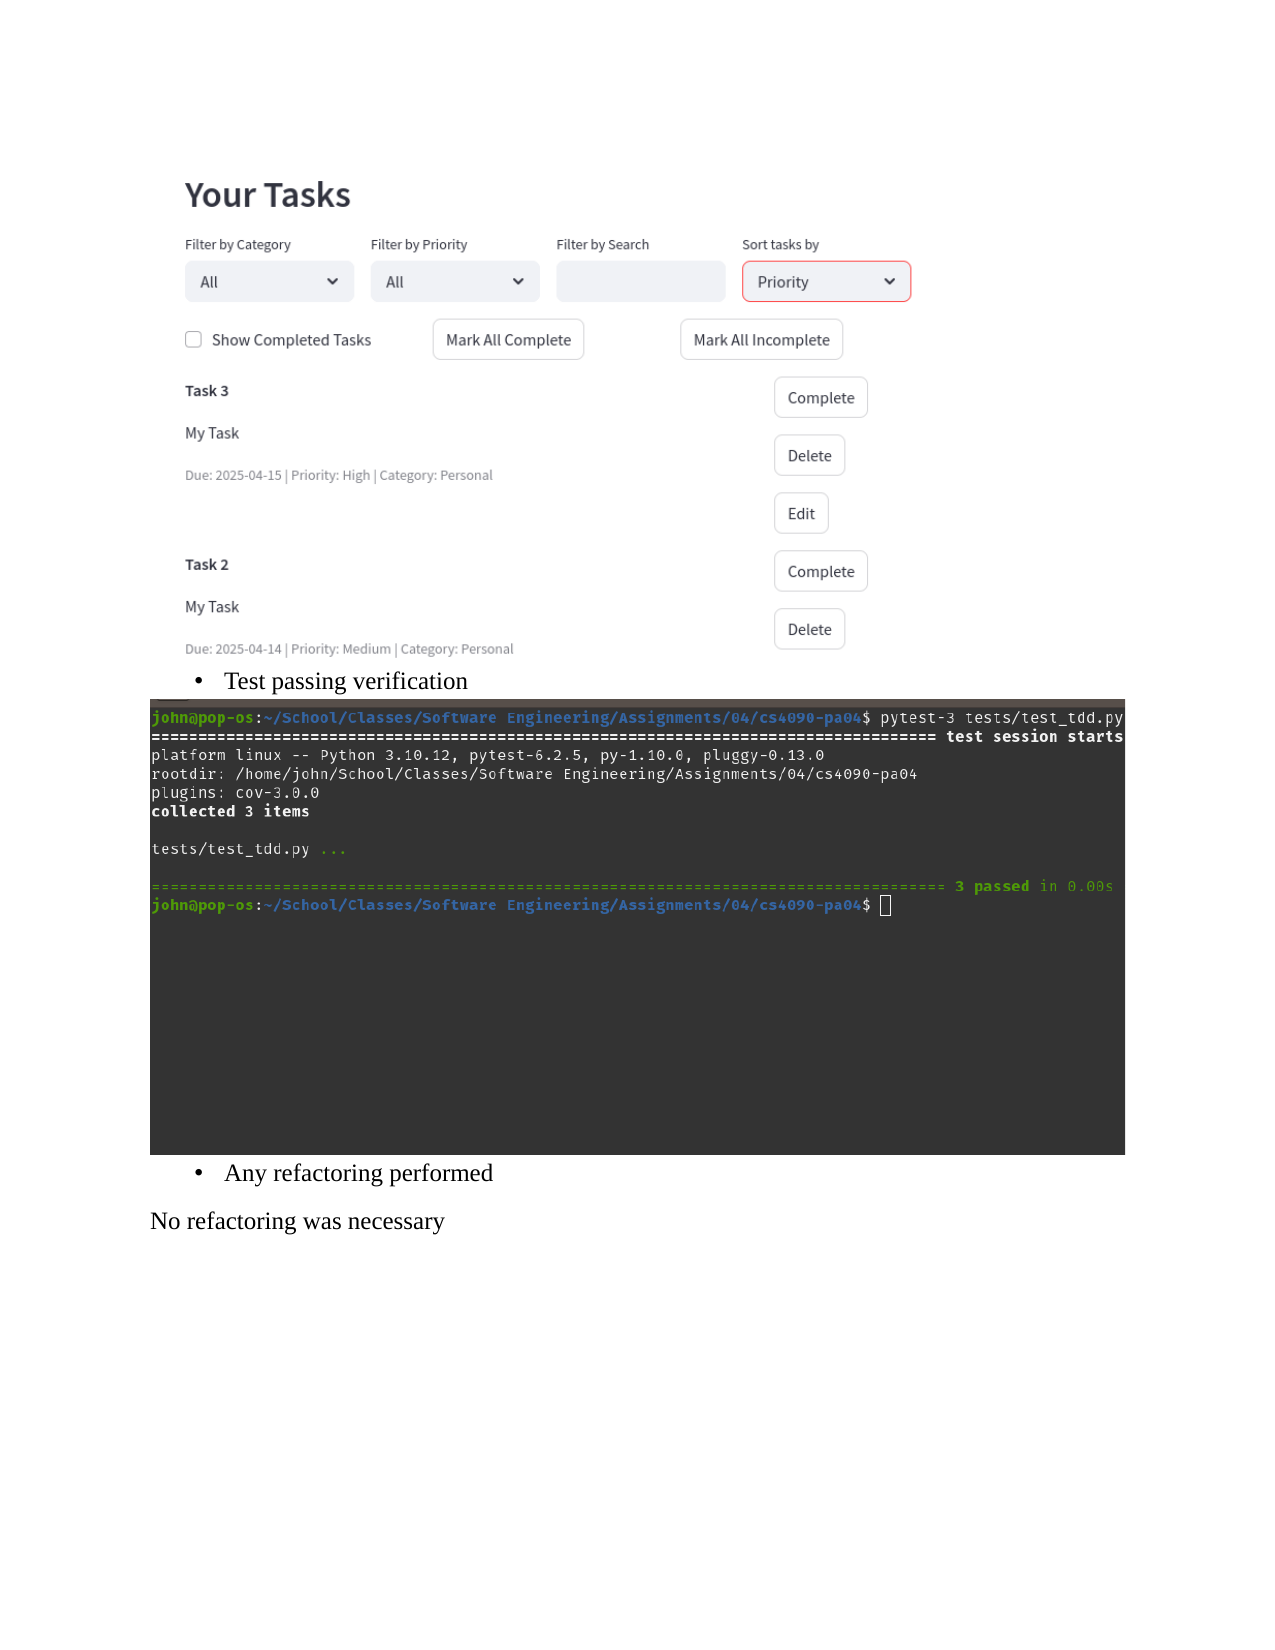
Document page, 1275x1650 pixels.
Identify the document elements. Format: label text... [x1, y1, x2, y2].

list Test passing verification [194, 666, 1125, 695]
picture [150, 699, 1125, 1155]
text No refactoring was necessary [150, 1206, 1125, 1235]
picture [150, 150, 1125, 663]
list Any refactoring performed [194, 1158, 1125, 1187]
